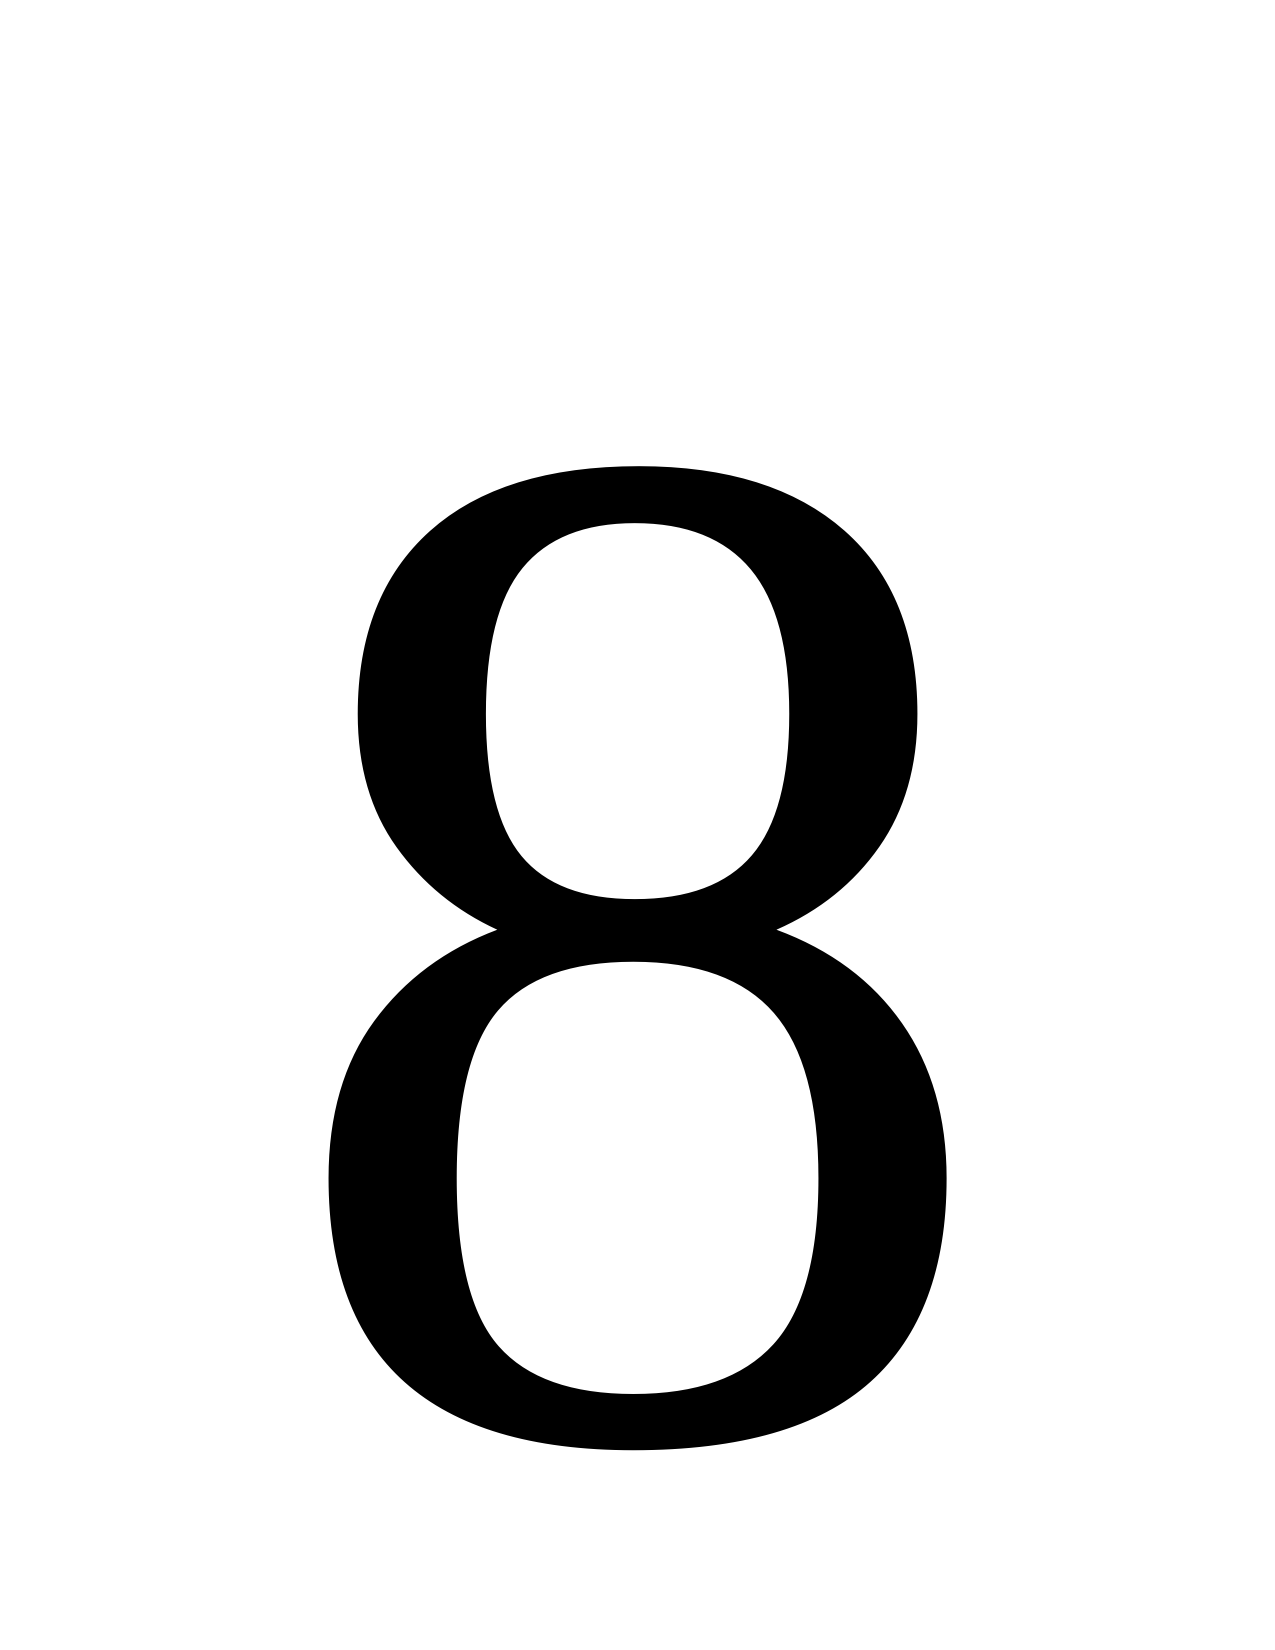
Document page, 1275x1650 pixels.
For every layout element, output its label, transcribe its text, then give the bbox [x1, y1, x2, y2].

text 8 [75, 75, 1200, 1575]
